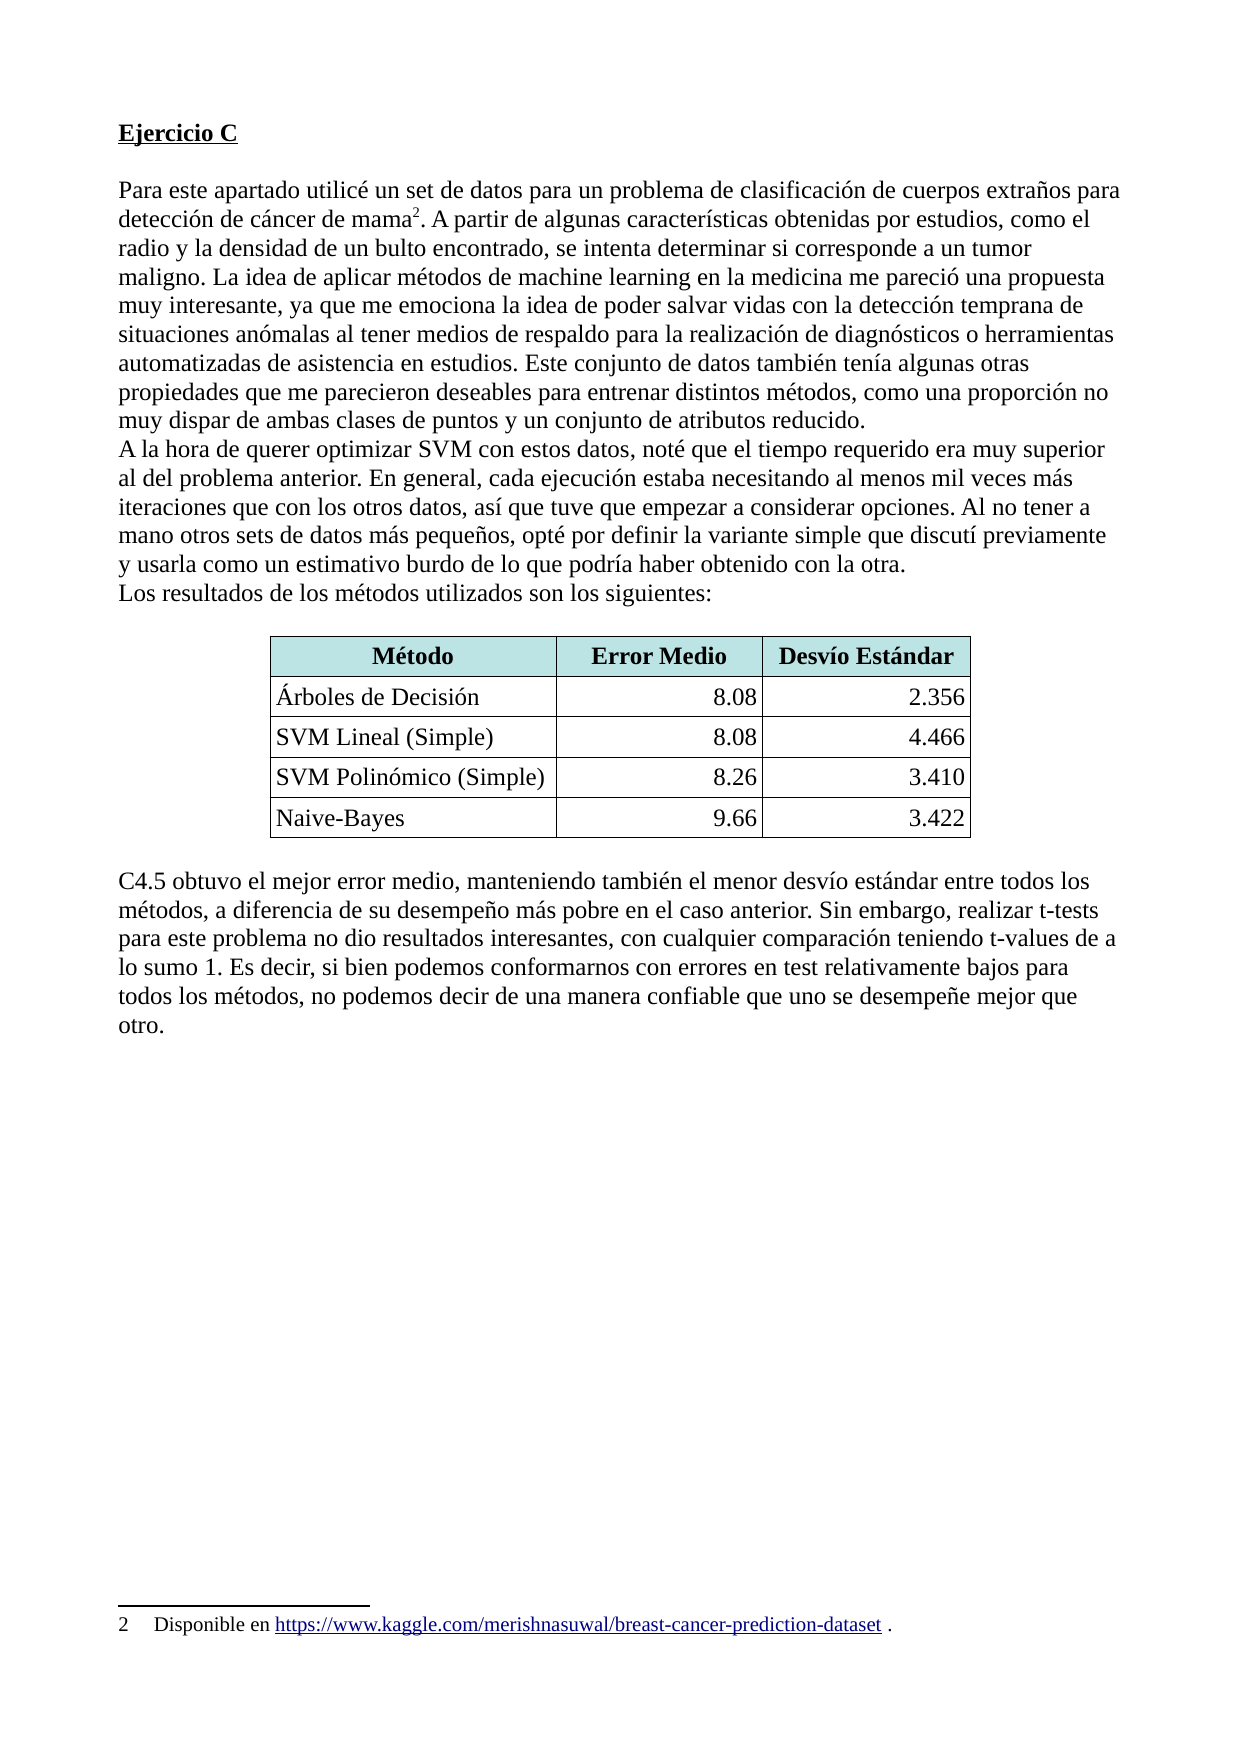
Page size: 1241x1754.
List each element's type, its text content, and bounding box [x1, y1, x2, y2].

table_header Error Medio [557, 637, 762, 676]
text Ejercicio C [118, 118, 1122, 147]
table_cell 3.422 [763, 798, 970, 837]
table_cell 8.08 [557, 717, 762, 757]
table_cell 8.26 [557, 758, 762, 797]
table_cell 2.356 [763, 677, 970, 716]
text C4.5 obtuvo el mejor error medio, manteniendo también el menor desvío estándar entre todos los métodos, a diferencia de su desempeño más pobre en el caso anterior. Sin embargo, realizar t-tests para este problema no dio resultados interesantes, con cualquier comparación teniendo t-values de a lo sumo 1. Es decir, si bien podemos conformarnos con errores en test relativamente bajos para todos los métodos, no podemos decir de una manera confiable que uno se desempeñe mejor que otro. [118, 866, 1122, 1038]
text Para este apartado utilicé un set de datos para un problema de clasificación de cuerpos extraños para detección de cáncer de mama. A partir de algunas características obtenidas por estudios, como el radio y la densidad de un bulto encontrado, se intenta determinar si corresponde a un tumor maligno. La idea de aplicar métodos de machine learning en la medicina me pareció una propuesta muy interesante, ya que me emociona la idea de poder salvar vidas con la detección temprana de situaciones anómalas al tener medios de respaldo para la realización de diagnósticos o herramientas automatizadas de asistencia en estudios. Este conjunto de datos también tenía algunas otras propiedades que me parecieron deseables para entrenar distintos métodos, como una proporción no muy dispar de ambas clases de puntos y un conjunto de atributos reducido. [118, 176, 1122, 434]
text Disponible en https://www.kaggle.com/merishnasuwal/breast-cancer-prediction-dataset . [118, 1612, 1122, 1636]
table_cell SVM Polinómico (Simple) [271, 758, 556, 797]
table_cell Naive-Bayes [271, 798, 556, 837]
table_cell Árboles de Decisión [271, 677, 556, 716]
table_header Desvío Estándar [763, 637, 970, 676]
text A la hora de querer optimizar SVM con estos datos, noté que el tiempo requerido era muy superior al del problema anterior. En general, cada ejecución estaba necesitando al menos mil veces más iteraciones que con los otros datos, así que tuve que empezar a considerar opciones. Al no tener a mano otros sets de datos más pequeños, opté por definir la variante simple que discutí previamente y usarla como un estimativo burdo de lo que podría haber obtenido con la otra. [118, 434, 1122, 578]
table_cell 9.66 [557, 798, 762, 837]
text Los resultados de los métodos utilizados son los siguientes: [118, 578, 1122, 607]
table_cell 8.08 [557, 677, 762, 716]
table_cell 3.410 [763, 758, 970, 797]
table_header Método [271, 637, 556, 676]
table_cell SVM Lineal (Simple) [271, 717, 556, 757]
table_cell 4.466 [763, 717, 970, 757]
